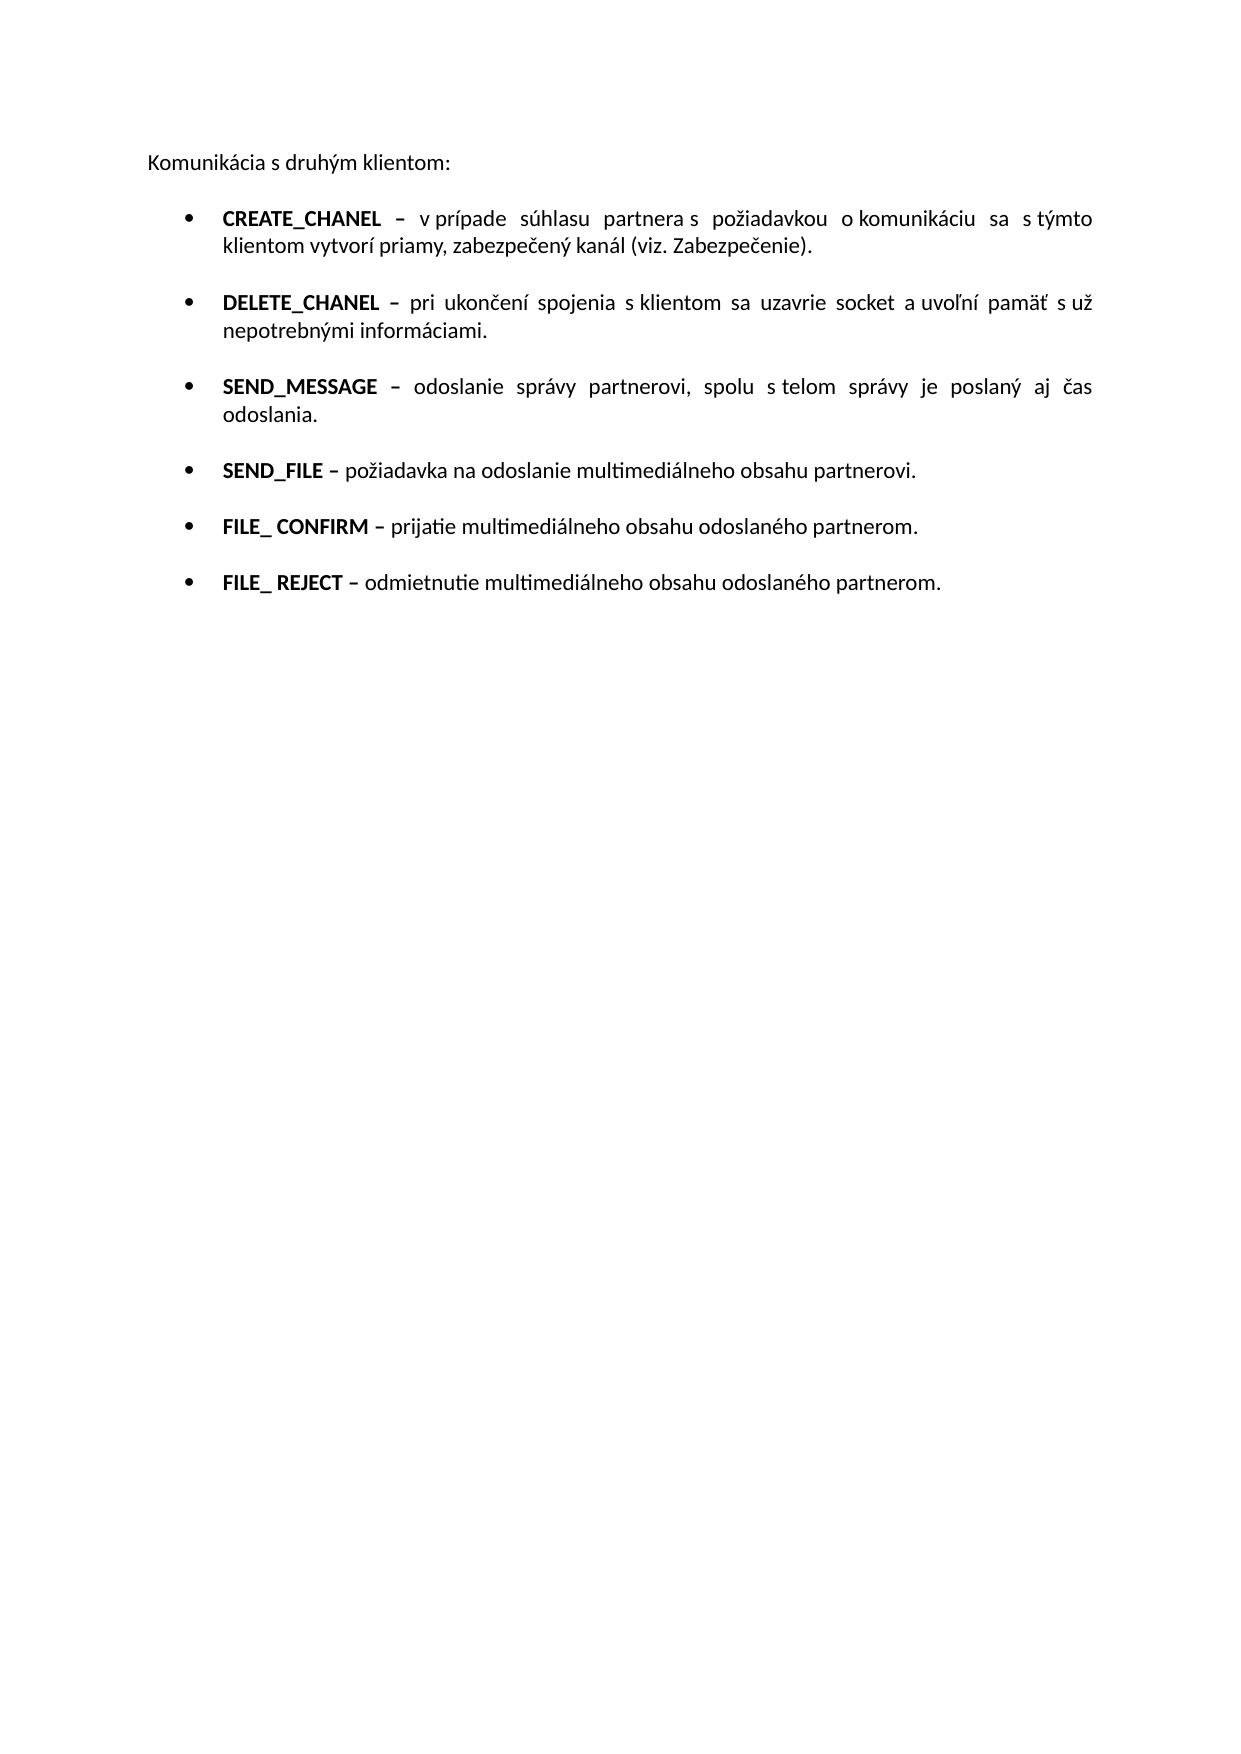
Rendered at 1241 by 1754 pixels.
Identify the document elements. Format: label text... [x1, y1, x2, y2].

list SEND_MESSAGE – odoslanie správy partnerovi, spolu s telom správy je poslaný aj čas odoslania. [185, 372, 1093, 428]
list FILE_ CONFIRM – prijatie multimediálneho obsahu odoslaného partnerom. [185, 512, 1093, 540]
list CREATE_CHANEL – v prípade súhlasu partnera s požiadavkou o komunikáciu sa s týmto klientom vytvorí priamy, zabezpečený kanál (viz. Zabezpečenie). [185, 204, 1093, 260]
text Komunikácia s druhým klientom: [148, 148, 1093, 176]
list DELETE_CHANEL – pri ukončení spojenia s klientom sa uzavrie socket a uvoľní pamäť s už nepotrebnými informáciami. [185, 288, 1093, 344]
list FILE_ REJECT – odmietnutie multimediálneho obsahu odoslaného partnerom. [185, 568, 1093, 596]
list SEND_FILE – požiadavka na odoslanie multimediálneho obsahu partnerovi. [185, 456, 1093, 484]
